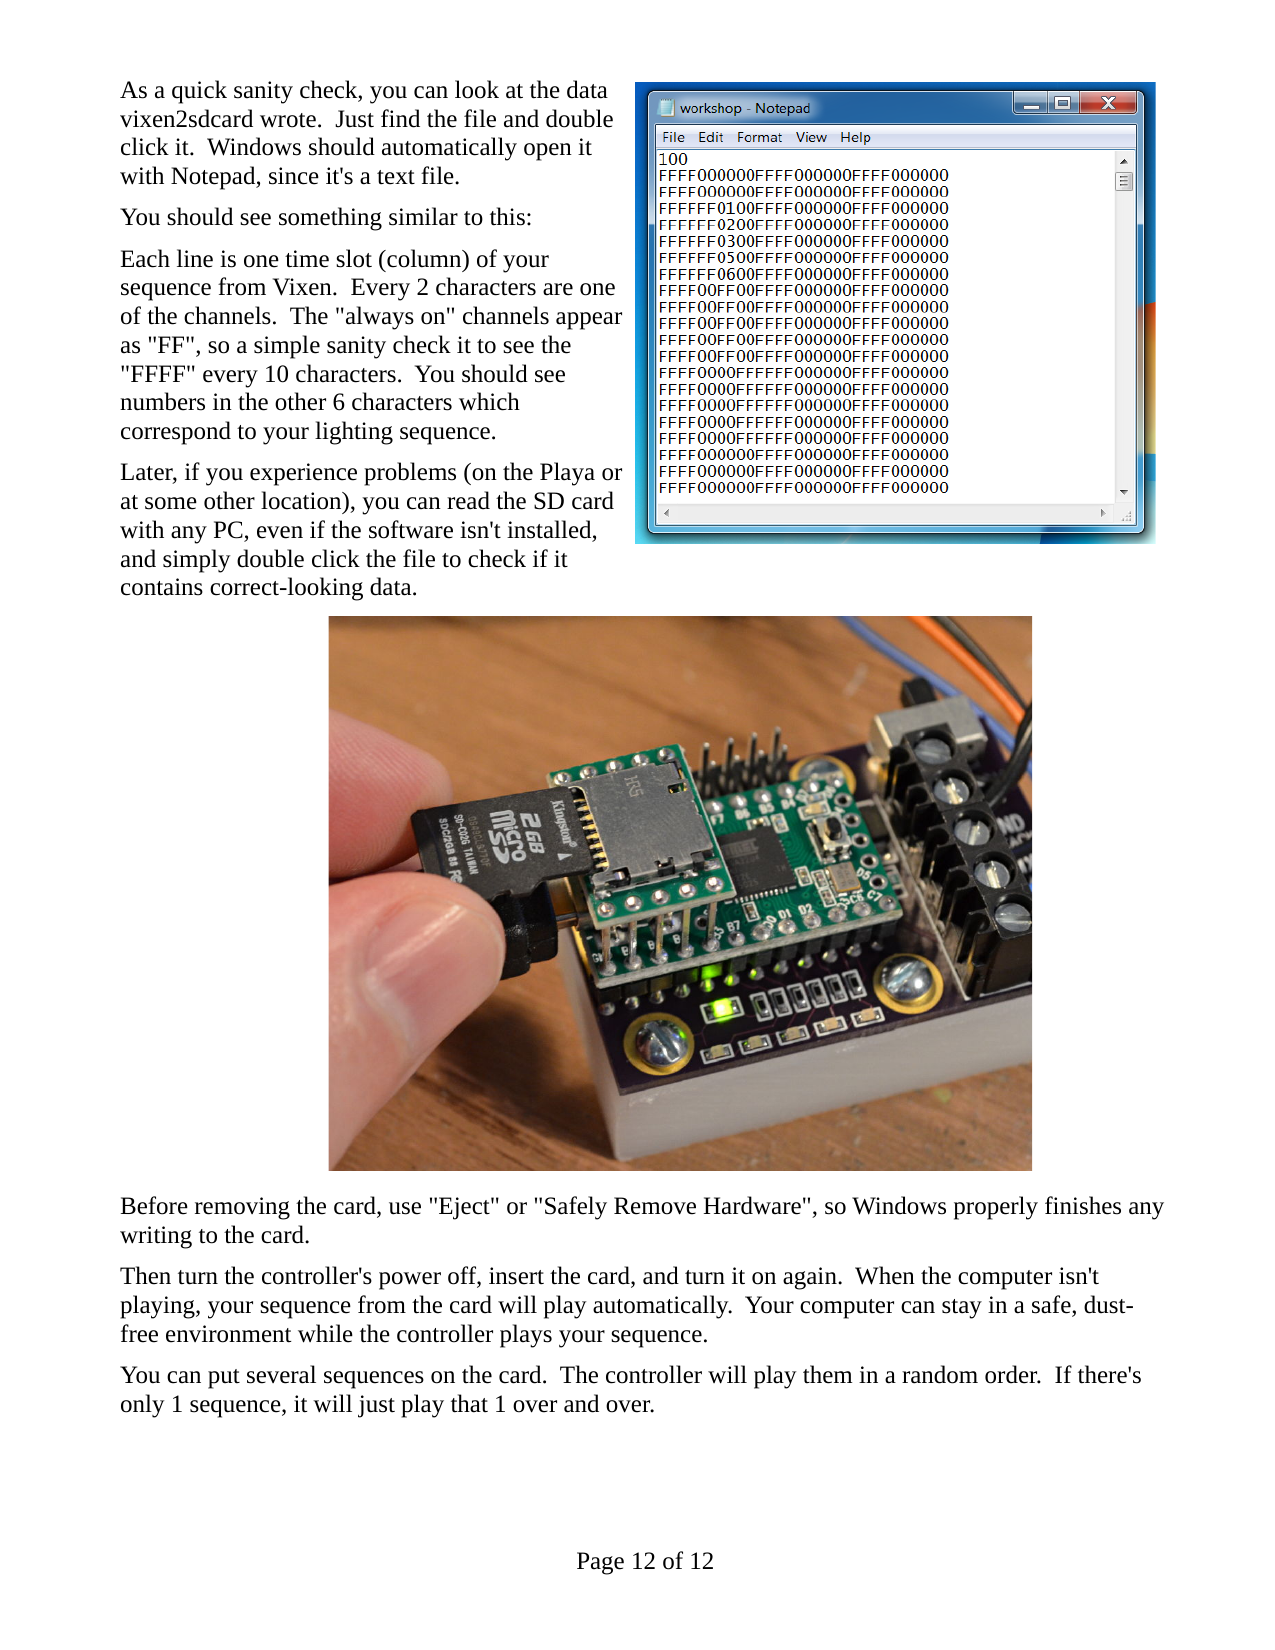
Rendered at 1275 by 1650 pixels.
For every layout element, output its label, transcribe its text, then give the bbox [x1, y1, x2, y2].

text You should see something similar to this: [120, 202, 635, 231]
text Then turn the controller's power off, insert the card, and turn it on again. When the computer isn't playing, your sequence from the card will play automatically. Your computer can stay in a safe, dust-free environment while the controller plays your sequence. [120, 1261, 1170, 1347]
picture [635, 82, 1156, 544]
text Before removing the card, use "Eject" or "Safely Remove Hardware", so Windows properly finishes any writing to the card. [120, 1191, 1170, 1249]
text Later, if you experience problems (on the Playa or at some other location), you can read the SD card with any PC, even if the software isn't installed, and simply double click the file to check if it contains correct-looking data. [120, 457, 1170, 601]
text Each line is one time slot (column) of your sequence from Vixen. Every 2 characters are one of the channels. The "always on" channels appear as "FF", so a simple sanity check it to see the "FFFF" every 10 characters. You should see numbers in the other 6 characters which correspond to your lighting sequence. [120, 244, 635, 445]
text You can put several sequences on the card. The controller will play them in a random order. If there's only 1 sequence, it will just play that 1 over and over. [120, 1360, 1170, 1417]
picture [328, 616, 1033, 1171]
text As a quick sanity check, you can look at the data vixen2sdcard wrote. Just find the file and double click it. Windows should automatically open it with Notepad, since it's a text file. [120, 75, 1170, 190]
